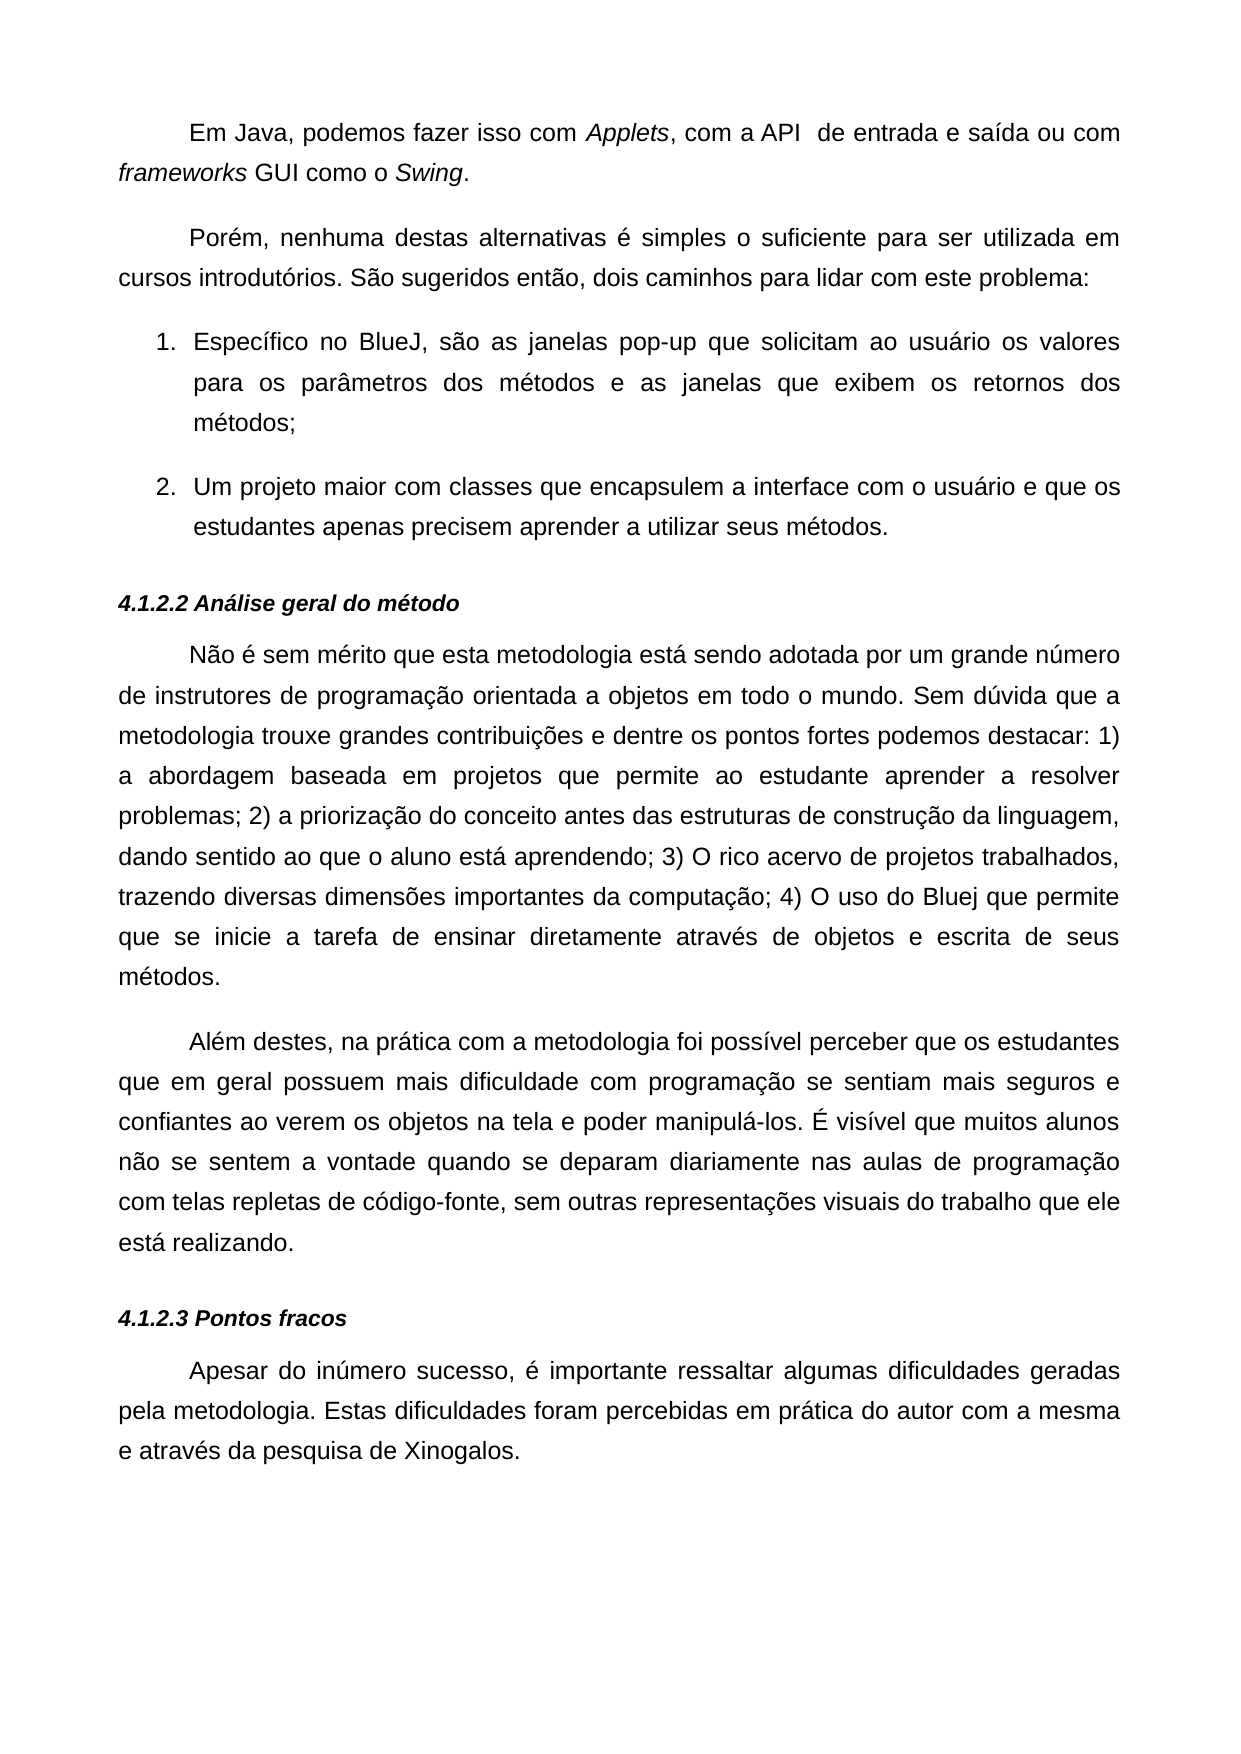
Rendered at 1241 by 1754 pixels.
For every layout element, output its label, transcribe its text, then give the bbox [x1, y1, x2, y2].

subtitle 4.1.2.3 Pontos fracos [118, 1305, 1122, 1332]
list Um projeto maior com classes que encapsulem a interface com o usuário e que os estudantes apenas precisem aprender a utilizar seus métodos. [156, 472, 1122, 541]
text Em Java, podemos fazer isso com Applets, com a API de entrada e saída ou com frameworks GUI como o Swing. [118, 118, 1122, 187]
subtitle 4.1.2.2 Análise geral do método [118, 590, 1122, 616]
text Porém, nenhuma destas alternativas é simples o suficiente para ser utilizada em cursos introdutórios. São sugeridos então, dois caminhos para lidar com este problema: [118, 223, 1122, 292]
text Não é sem mérito que esta metodologia está sendo adotada por um grande número de instrutores de programação orientada a objetos em todo o mundo. Sem dúvida que a metodologia trouxe grandes contribuições e dentre os pontos fortes podemos destacar: 1) a abordagem baseada em projetos que permite ao estudante aprender a resolver problemas; 2) a priorização do conceito antes das estruturas de construção da linguagem, dando sentido ao que o aluno está aprendendo; 3) O rico acervo de projetos trabalhados, trazendo diversas dimensões importantes da computação; 4) O uso do Bluej que permite que se inicie a tarefa de ensinar diretamente através de objetos e escrita de seus métodos. [118, 641, 1122, 991]
list Específico no BlueJ, são as janelas pop-up que solicitam ao usuário os valores para os parâmetros dos métodos e as janelas que exibem os retornos dos métodos; [156, 327, 1122, 436]
text Além destes, na prática com a metodologia foi possível perceber que os estudantes que em geral possuem mais dificuldade com programação se sentiam mais seguros e confiantes ao verem os objetos na tela e poder manipulá-los. É visível que muitos alunos não se sentem a vontade quando se deparam diariamente nas aulas de programação com telas repletas de código-fonte, sem outras representações visuais do trabalho que ele está realizando. [118, 1027, 1122, 1256]
text Apesar do inúmero sucesso, é importante ressaltar algumas dificuldades geradas pela metodologia. Estas dificuldades foram percebidas em prática do autor com a mesma e através da pesquisa de Xinogalos. [118, 1356, 1122, 1465]
